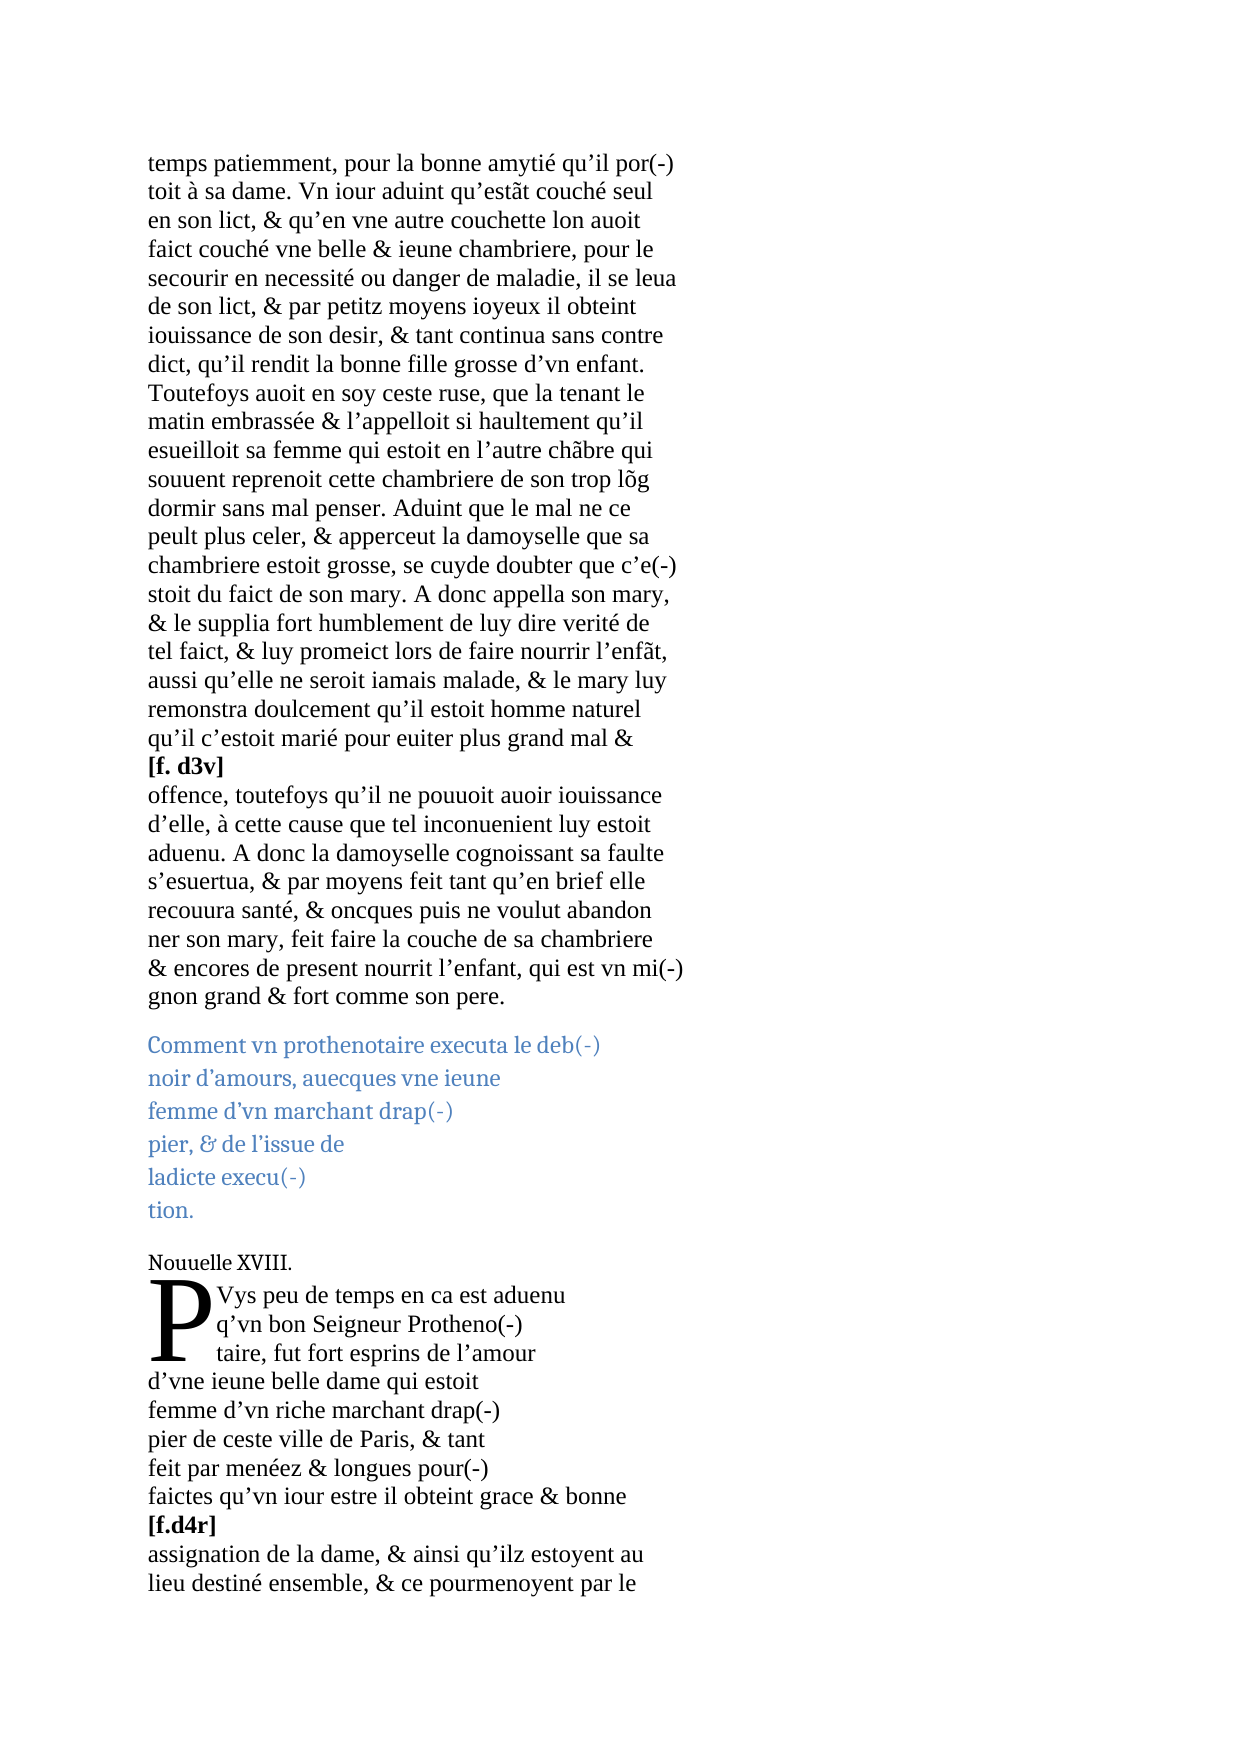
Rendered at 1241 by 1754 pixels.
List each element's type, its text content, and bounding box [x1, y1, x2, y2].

text temps patiemment, pour la bonne amytié qu’il por(-) toit à sa dame. Vn iour aduint qu’estãt couché seul en son lict, & qu’en vne autre couchette lon auoit faict couché vne belle & ieune chambriere, pour le secourir en necessité ou danger de maladie, il se leua de son lict, & par petitz moyens ioyeux il obteint iouissance de son desir, & tant continua sans contre dict, qu’il rendit la bonne fille grosse d’vn enfant. Toutefoys auoit en soy ceste ruse, que la tenant le matin embrassée & l’appelloit si haultement qu’il esueilloit sa femme qui estoit en l’autre chãbre qui souuent reprenoit cette chambriere de son trop lõg dormir sans mal penser. Aduint que le mal ne ce peult plus celer, & apperceut la damoyselle que sa chambriere estoit grosse, se cuyde doubter que c’e(-) stoit du faict de son mary. A donc appella son mary, & le supplia fort humblement de luy dire verité de tel faict, & luy promeict lors de faire nourrir l’enfãt, aussi qu’elle ne seroit iamais malade, & le mary luy remonstra doulcement qu’il estoit homme naturel qu’il c’estoit marié pour euiter plus grand mal & [f. d3v] offence, toutefoys qu’il ne pouuoit auoir iouissance d’elle, à cette cause que tel inconuenient luy estoit aduenu. A donc la damoyselle cognoissant sa faulte s’esuertua, & par moyens feit tant qu’en brief elle recouura santé, & oncques puis ne voulut abandon ner son mary, feit faire la couche de sa chambriere & encores de present nourrit l’enfant, qui est vn mi(-) gnon grand & fort comme son pere. [148, 148, 1093, 1010]
subtitle Comment vn prothenotaire executa le deb(-) noir d’amours, auecques vne ieune femme d’vn marchant drap(-) pier, & de l’issue de ladicte execu(-) tion. [148, 1031, 1093, 1225]
text PVys peu de temps en ca est aduenu q’vn bon Seigneur Protheno(-) taire, fut fort esprins de l’amour d’vne ieune belle dame qui estoit femme d’vn riche marchant drap(-) pier de ceste ville de Paris, & tant feit par menéez & longues pour(-) faictes qu’vn iour estre il obteint grace & bonne [f.d4r] assignation de la dame, & ainsi qu’ilz estoyent au lieu destiné ensemble, & ce pourmenoyent par le [148, 1280, 1093, 1596]
subtitle Nouuelle XVIII. [148, 1250, 1093, 1276]
